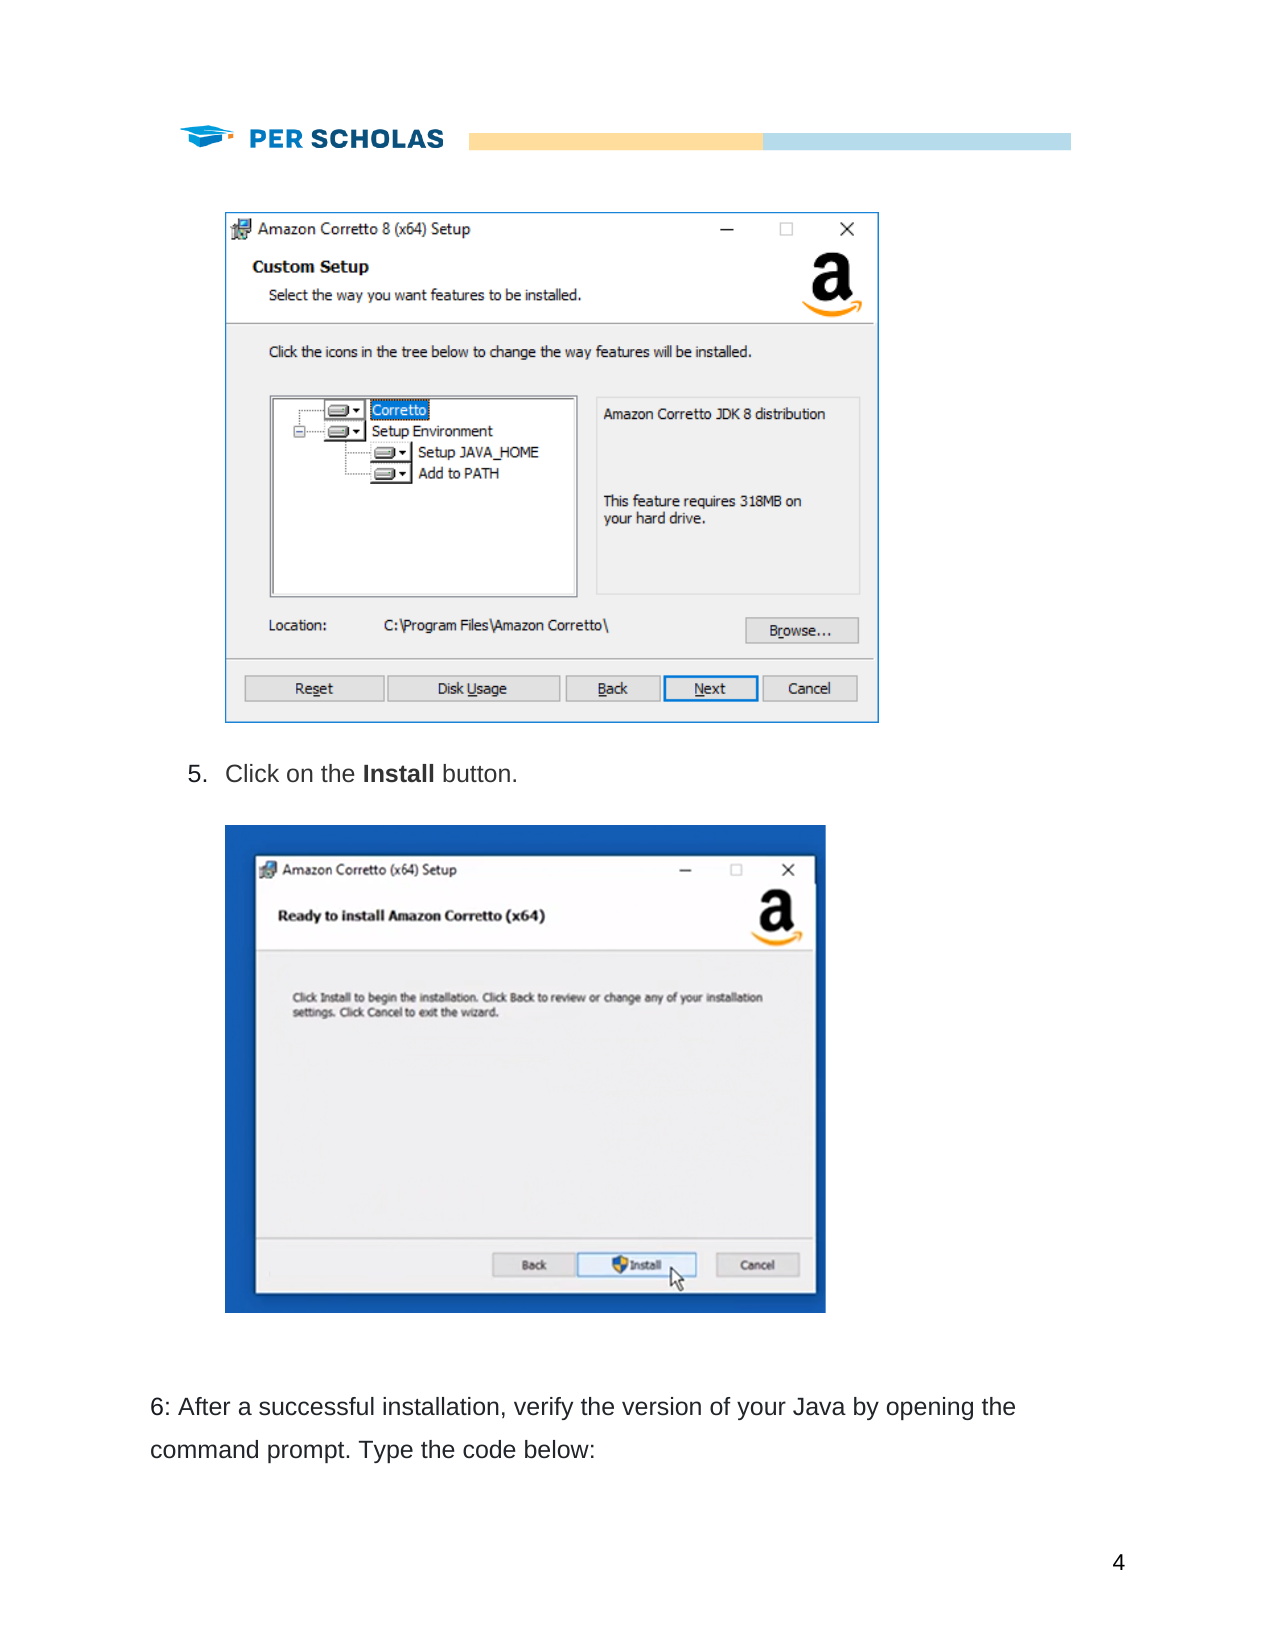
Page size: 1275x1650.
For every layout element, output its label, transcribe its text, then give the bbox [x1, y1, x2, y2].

picture [225, 212, 879, 723]
text 6: After a successful installation, verify the version of your Java by opening the command prompt. Type the code below: [150, 1343, 1125, 1464]
picture [150, 75, 1125, 207]
list Click on the Install button. [187, 753, 1125, 788]
picture [480, 825, 826, 1313]
